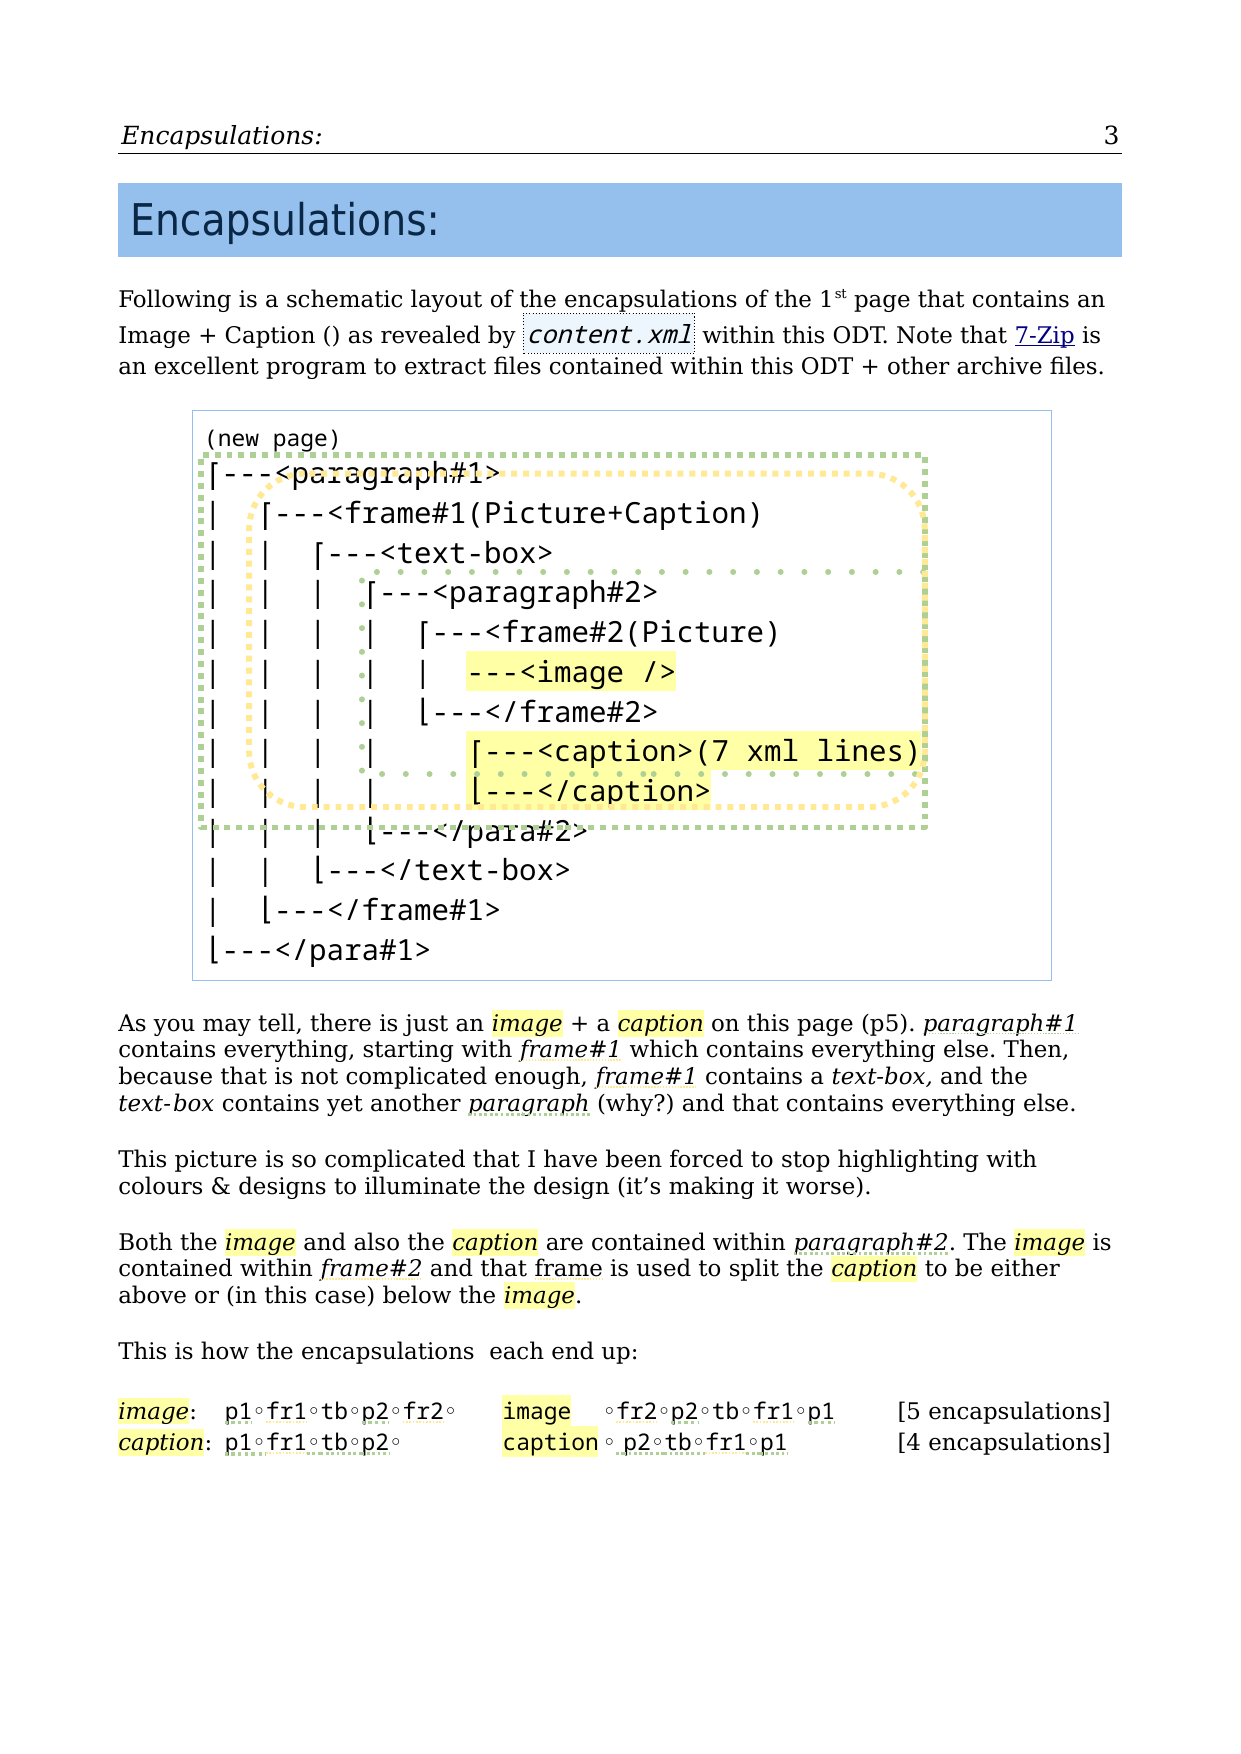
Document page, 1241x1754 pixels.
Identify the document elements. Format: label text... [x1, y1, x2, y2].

text Following is a schematic layout of the encapsulations of the 1st page that contains an Image + Caption () as revealed by content.xml within this ODT. Note that 7-Zip is an excellent program to extract files contained within this ODT + other archive files. [118, 287, 1122, 380]
text This is how the encapsulations each end up: [118, 1338, 1122, 1365]
text | | | | | ---<image /> [193, 639, 922, 679]
text | | ⎣---</text-box> [193, 838, 1051, 877]
text (new page) [193, 411, 1051, 441]
text caption: p1◦fr1◦tb◦p2◦ caption ◦ p2◦tb◦fr1◦p1 [4 encapsulations] [118, 1426, 1122, 1457]
text | ⎡---<frame#1(Picture+Caption) [193, 481, 1051, 520]
text | | | ⎣---</para#2> [193, 798, 1051, 838]
text [928, 679, 1051, 719]
text | | | | ⎣---</frame#2> [193, 679, 922, 719]
text | | | | ⎡---<frame#2(Picture) [193, 599, 1051, 639]
subtitle Encapsulations: [118, 183, 1122, 257]
text ⎡---<paragraph#1> [193, 441, 1051, 481]
text Both the image and also the caption are contained within paragraph#2. The image is contained within frame#2 and that frame is used to split the caption to be either above or (in this case) below the image. [118, 1229, 1122, 1309]
text | | | | ⎡---<caption>(7 xml lines) [193, 719, 1051, 758]
text | | | | ⎣---</caption> [193, 758, 1051, 798]
text | | | ⎡---<paragraph#2> [193, 560, 922, 599]
text | | ⎡---<text-box> [193, 520, 1051, 560]
text As you may tell, there is just an image + a caption on this page (p5). paragraph#1 contains everything, starting with frame#1 which contains everything else. Then, because that is not complicated enough, frame#1 contains a text-box, and the text‑box contains yet another paragraph (why?) and that contains everything else. [118, 1010, 1122, 1117]
text ⎣---</para#1> [193, 917, 1051, 980]
text image: p1◦fr1◦tb◦p2◦fr2◦ image ◦fr2◦p2◦tb◦fr1◦p1 [5 encapsulations] [118, 1394, 1122, 1426]
text [928, 560, 1051, 599]
text [928, 639, 1051, 679]
text | ⎣---</frame#1> [193, 877, 1051, 917]
text This picture is so complicated that I have been forced to stop highlighting with colours & designs to illuminate the design (it’s making it worse). [118, 1146, 1122, 1199]
